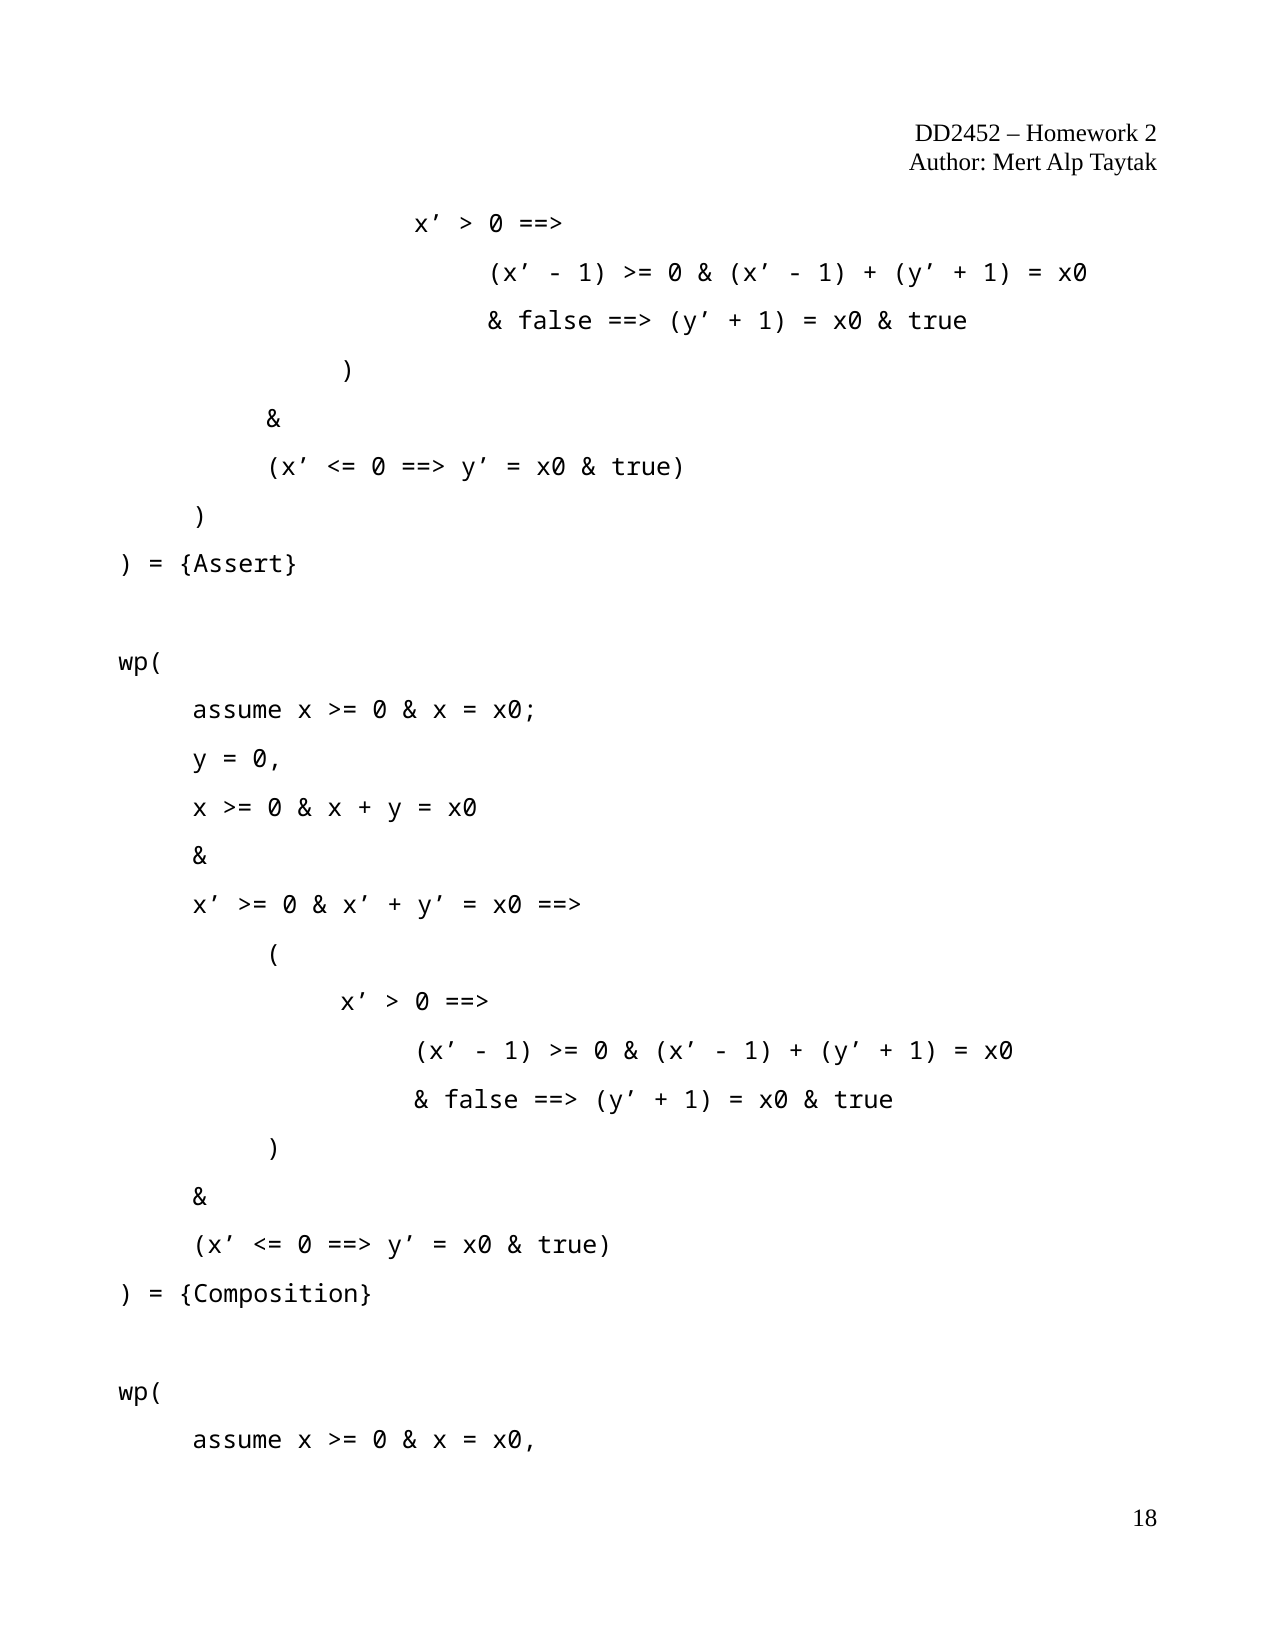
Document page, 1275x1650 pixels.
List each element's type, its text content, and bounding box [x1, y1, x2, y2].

text wp( [118, 643, 1157, 677]
text ) [118, 352, 1157, 386]
text wp( [118, 1373, 1157, 1407]
text y = 0, [118, 741, 1157, 775]
text ) = {Composition} [118, 1276, 1157, 1310]
text x’ >= 0 & x’ + y’ = x0 ==> [118, 887, 1157, 921]
text & false ==> (y’ + 1) = x0 & true [118, 1081, 1157, 1115]
text x’ > 0 ==> [118, 206, 1157, 240]
text ) = {Assert} [118, 546, 1157, 580]
text ) [118, 497, 1157, 532]
text (x’ - 1) >= 0 & (x’ - 1) + (y’ + 1) = x0 [118, 1033, 1157, 1067]
text (x’ <= 0 ==> y’ = x0 & true) [118, 449, 1157, 483]
text assume x >= 0 & x = x0, [118, 1422, 1157, 1456]
text (x’ - 1) >= 0 & (x’ - 1) + (y’ + 1) = x0 [118, 254, 1157, 288]
text & [118, 400, 1157, 434]
text & false ==> (y’ + 1) = x0 & true [118, 303, 1157, 337]
text x >= 0 & x + y = x0 [118, 789, 1157, 823]
text assume x >= 0 & x = x0; [118, 692, 1157, 726]
text ) [118, 1130, 1157, 1164]
text & [118, 838, 1157, 872]
text (x’ <= 0 ==> y’ = x0 & true) [118, 1227, 1157, 1261]
text x’ > 0 ==> [118, 984, 1157, 1018]
text ( [118, 935, 1157, 969]
text & [118, 1178, 1157, 1213]
